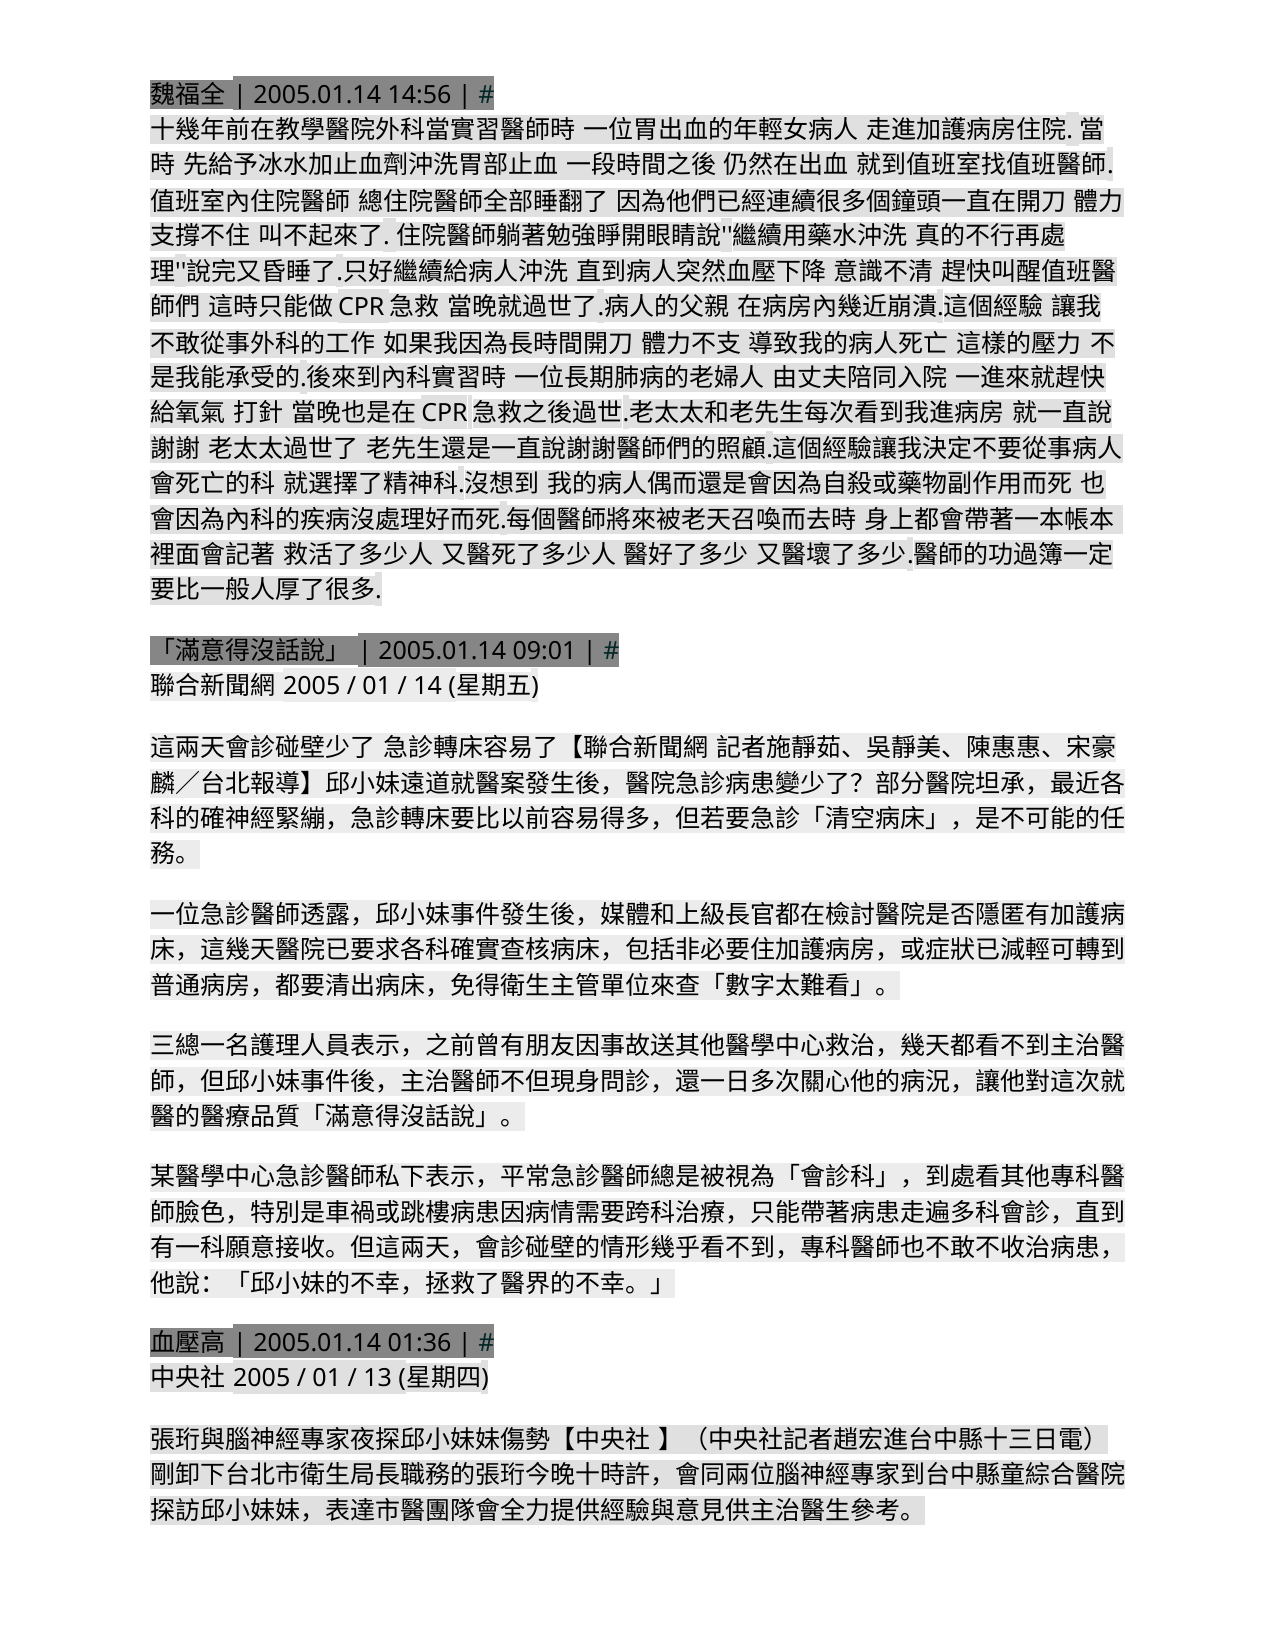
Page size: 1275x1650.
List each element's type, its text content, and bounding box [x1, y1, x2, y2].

text 一位急診醫師透露，邱小妹事件發生後，媒體和上級長官都在檢討醫院是否隱匿有加護病床，這幾天醫院已要求各科確實查核病床，包括非必要住加護病房，或症狀已減輕可轉到普通病房，都要清出病床，免得衛生主管單位來查「數字太難看」。 [150, 894, 1125, 1000]
text 中央社 2005 / 01 / 13 (星期四) [150, 1358, 1125, 1394]
text 某醫學中心急診醫師私下表示，平常急診醫師總是被視為「會診科」，到處看其他專科醫師臉色，特別是車禍或跳樓病患因病情需要跨科治療，只能帶著病患走遍多科會診，直到有一科願意接收。但這兩天，會診碰壁的情形幾乎看不到，專科醫師也不敢不收治病患，他說：「邱小妹的不幸，拯救了醫界的不幸。」 [150, 1156, 1125, 1298]
text 三總一名護理人員表示，之前曾有朋友因事故送其他醫學中心救治，幾天都看不到主治醫師，但邱小妹事件後，主治醫師不但現身問診，還一日多次關心他的病況，讓他對這次就醫的醫療品質「滿意得沒話說」。 [150, 1025, 1125, 1131]
text 十幾年前在教學醫院外科當實習醫師時 一位胃出血的年輕女病人 走進加護病房住院. 當時 先給予冰水加止血劑沖洗胃部止血 一段時間之後 仍然在出血 就到值班室找值班醫師.值班室內住院醫師 總住院醫師全部睡翻了 因為他們已經連續很多個鐘頭一直在開刀 體力支撐不住 叫不起來了. 住院醫師躺著勉強睜開眼睛說''繼續用藥水沖洗 真的不行再處理''說完又昏睡了.只好繼續給病人沖洗 直到病人突然血壓下降 意識不清 趕快叫醒值班醫師們 這時只能做CPR急救 當晚就過世了.病人的父親 在病房內幾近崩潰.這個經驗 讓我不敢從事外科的工作 如果我因為長時間開刀 體力不支 導致我的病人死亡 這樣的壓力 不是我能承受的.後來到內科實習時 一位長期肺病的老婦人 由丈夫陪同入院 一進來就趕快給氧氣 打針 當晚也是在CPR急救之後過世.老太太和老先生每次看到我進病房 就一直說謝謝 老太太過世了 老先生還是一直說謝謝醫師們的照顧.這個經驗讓我決定不要從事病人會死亡的科 就選擇了精神科.沒想到 我的病人偶而還是會因為自殺或藥物副作用而死 也會因為內科的疾病沒處理好而死.每個醫師將來被老天召喚而去時 身上都會帶著一本帳本 裡面會記著 救活了多少人 又醫死了多少人 醫好了多少 又醫壞了多少.醫師的功過簿一定要比一般人厚了很多. [150, 110, 1125, 606]
text 張珩與腦神經專家夜探邱小妹妹傷勢【中央社 】（中央社記者趙宏進台中縣十三日電）剛卸下台北市衛生局長職務的張珩今晚十時許，會同兩位腦神經專家到台中縣童綜合醫院探訪邱小妹妹，表達市醫團隊會全力提供經驗與意見供主治醫生參考。 [150, 1419, 1125, 1525]
text 魏福全 | 2005.01.14 14:56 | # [150, 75, 1125, 110]
text 聯合新聞網 2005 / 01 / 14 (星期五) [150, 667, 1125, 702]
text 「滿意得沒話說」 | 2005.01.14 09:01 | # [150, 631, 1125, 667]
text 血壓高 | 2005.01.14 01:36 | # [150, 1323, 1125, 1358]
text 這兩天會診碰壁少了 急診轉床容易了【聯合新聞網 記者施靜茹、吳靜美、陳惠惠、宋豪麟／台北報導】邱小妹遠道就醫案發生後，醫院急診病患變少了？部分醫院坦承，最近各科的確神經緊繃，急診轉床要比以前容易得多，但若要急診「清空病床」，是不可能的任務。 [150, 727, 1125, 869]
